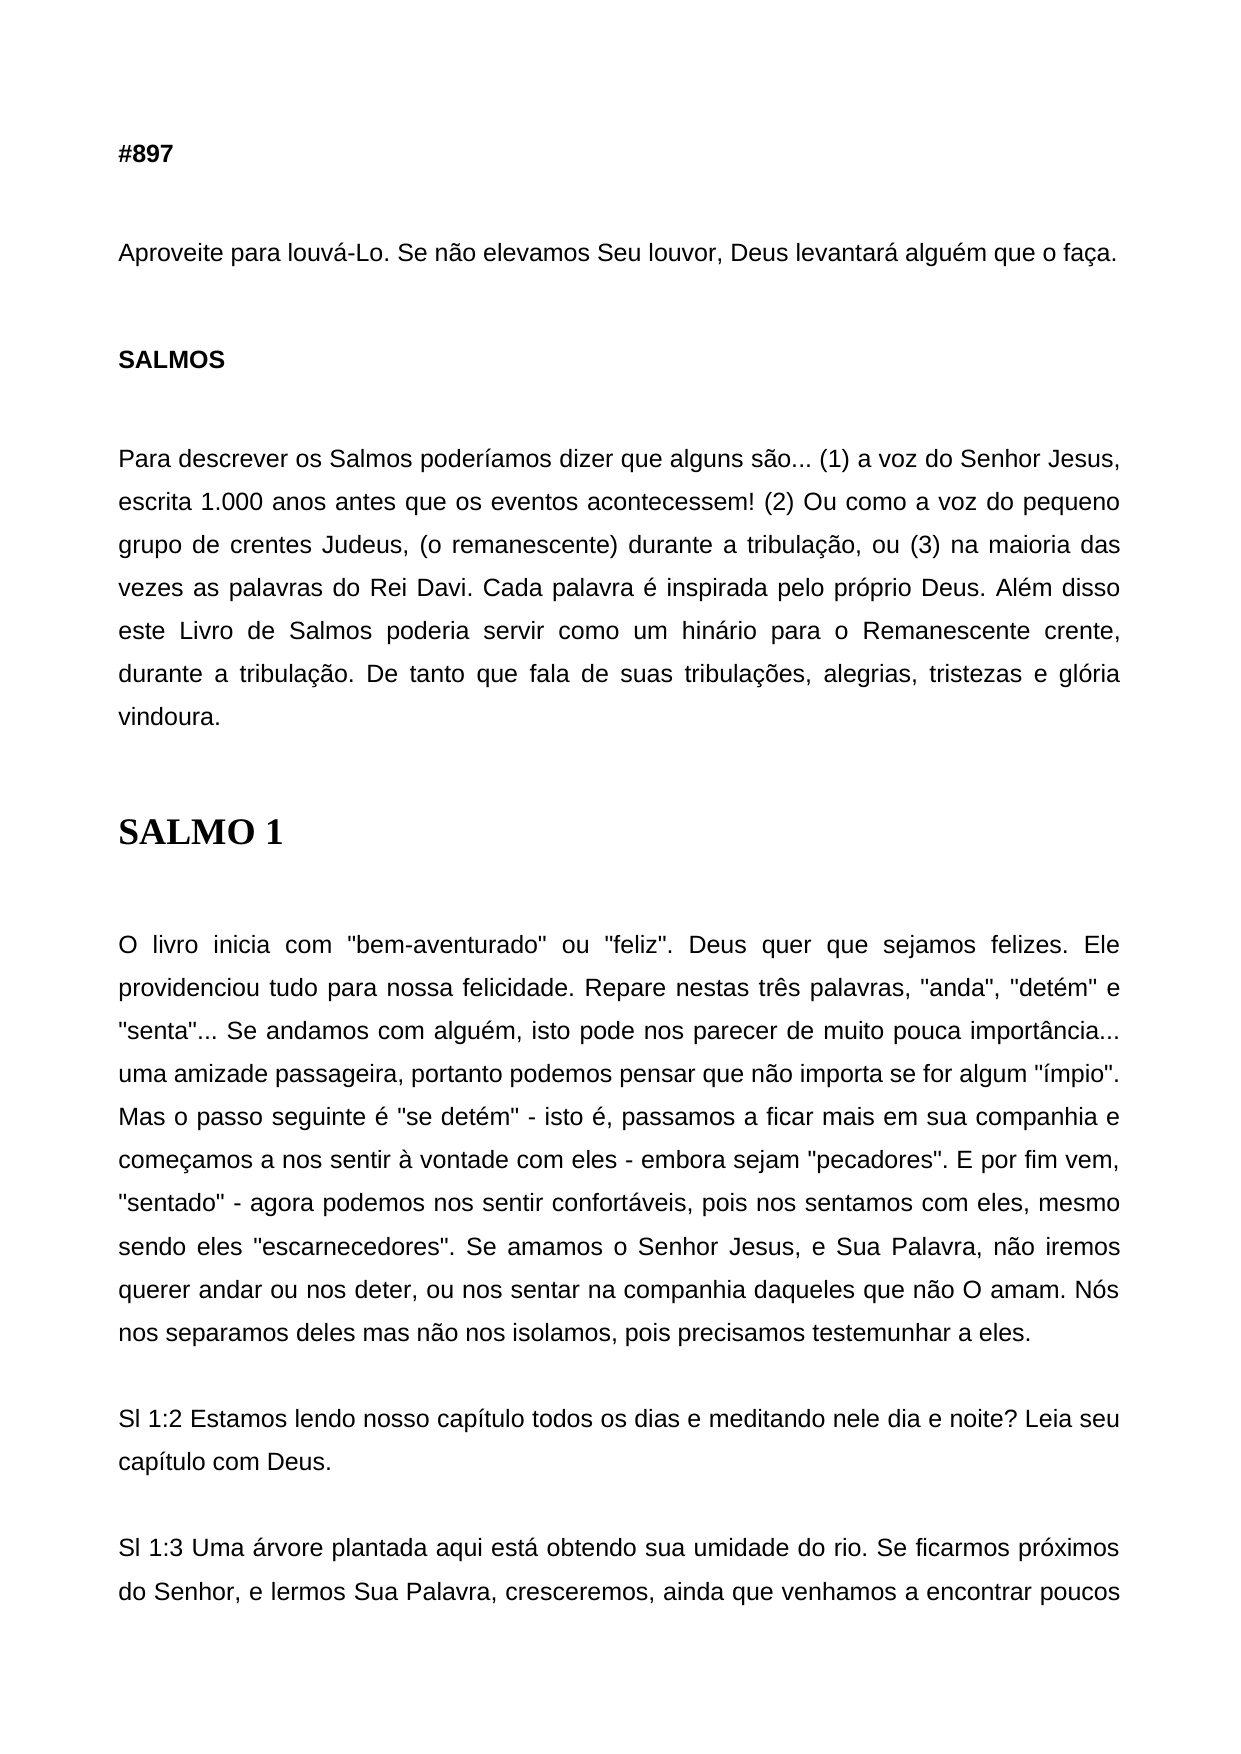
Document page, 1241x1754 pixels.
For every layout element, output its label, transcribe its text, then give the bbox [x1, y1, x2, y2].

subtitle SALMOS [118, 345, 1122, 373]
text Sl 1:3 Uma árvore plantada aqui está obtendo sua umidade do rio. Se ficarmos próximos do Senhor, e lermos Sua Palavra, cresceremos, ainda que venhamos a encontrar poucos [118, 1533, 1122, 1605]
subtitle #897 [118, 139, 1122, 168]
text Aproveite para louvá-Lo. Se não elevamos Seu louvor, Deus levantará alguém que o faça. [118, 238, 1122, 266]
text O livro inicia com "bem-aventurado" ou "feliz". Deus quer que sejamos felizes. Ele providenciou tudo para nossa felicidade. Repare nestas três palavras, "anda", "detém" e "senta"... Se andamos com alguém, isto pode nos parecer de muito pouca importância... uma amizade passageira, portanto podemos pensar que não importa se for algum "ímpio". Mas o passo seguinte é "se detém" - isto é, passamos a ficar mais em sua companhia e começamos a nos sentir à vontade com eles - embora sejam "pecadores". E por fim vem, "sentado" - agora podemos nos sentir confortáveis, pois nos sentamos com eles, mesmo sendo eles "escarnecedores". Se amamos o Senhor Jesus, e Sua Palavra, não iremos querer andar ou nos deter, ou nos sentar na companhia daqueles que não O amam. Nós nos separamos deles mas não nos isolamos, pois precisamos testemunhar a eles. [118, 930, 1122, 1347]
text Sl 1:2 Estamos lendo nosso capítulo todos os dias e meditando nele dia e noite? Leia seu capítulo com Deus. [118, 1404, 1122, 1476]
subtitle SALMO 1 [118, 809, 1122, 852]
text Para descrever os Salmos poderíamos dizer que alguns são... (1) a voz do Senhor Jesus, escrita 1.000 anos antes que os eventos acontecessem! (2) Ou como a voz do pequeno grupo de crentes Judeus, (o remanescente) durante a tribulação, ou (3) na maioria das vezes as palavras do Rei Davi. Cada palavra é inspirada pelo próprio Deus. Além disso este Livro de Salmos poderia servir como um hinário para o Remanescente crente, durante a tribulação. De tanto que fala de suas tribulações, alegrias, tristezas e glória vindoura. [118, 443, 1122, 731]
